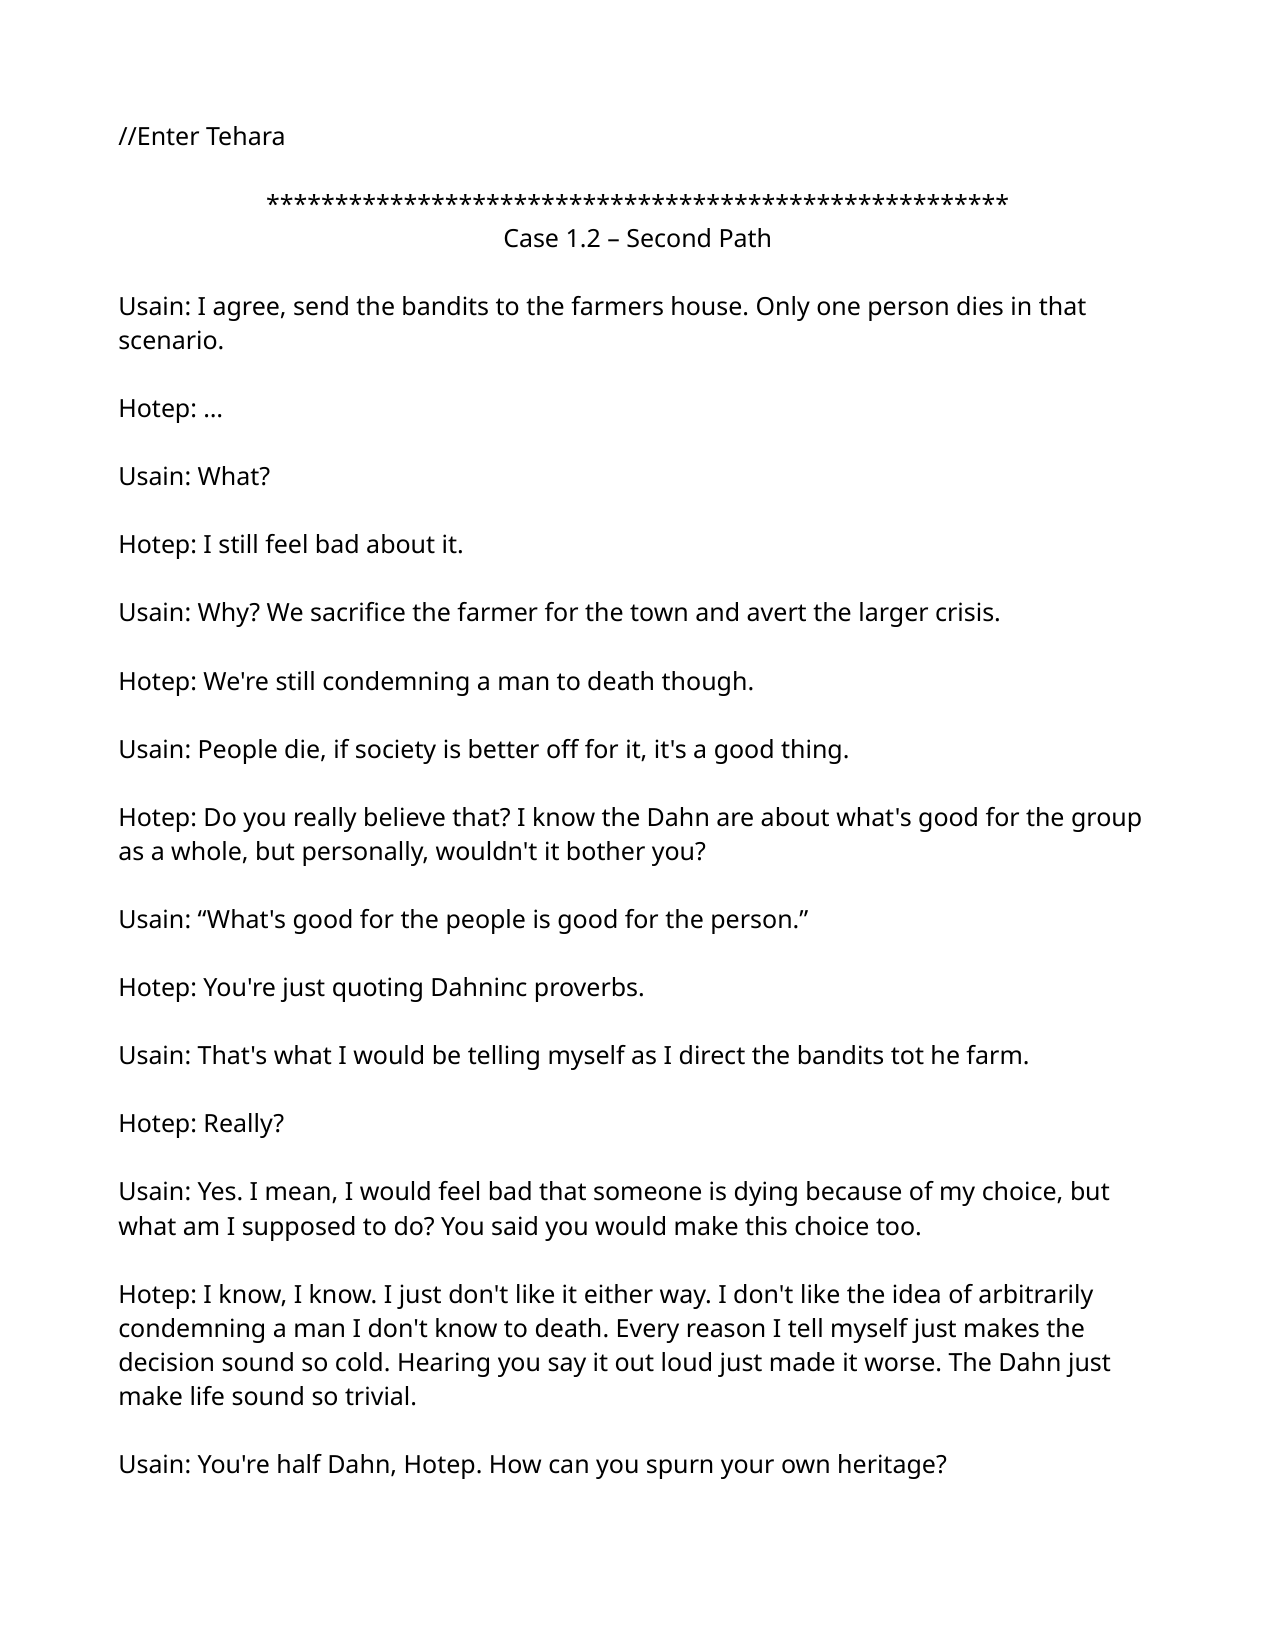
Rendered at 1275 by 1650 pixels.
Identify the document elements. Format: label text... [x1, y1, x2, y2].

text Usain: “What's good for the people is good for the person.” [118, 902, 1157, 936]
text ****************************************************** [118, 186, 1157, 220]
text Usain: People die, if society is better off for it, it's a good thing. [118, 731, 1157, 765]
text Usain: What? [118, 459, 1157, 493]
text Hotep: You're just quoting Dahninc proverbs. [118, 970, 1157, 1004]
text Hotep: I know, I know. I just don't like it either way. I don't like the idea of arbitrarily condemning a man I don't know to death. Every reason I tell myself just makes the decision sound so cold. Hearing you say it out loud just made it worse. The Dahn just make life sound so trivial. [118, 1276, 1157, 1412]
text //Enter Tehara [118, 118, 1157, 152]
text Hotep: I still feel bad about it. [118, 527, 1157, 561]
text Case 1.2 – Second Path [118, 220, 1157, 254]
text Hotep: We're still condemning a man to death though. [118, 663, 1157, 697]
text Usain: That's what I would be telling myself as I direct the bandits tot he farm. [118, 1038, 1157, 1072]
text Usain: You're half Dahn, Hotep. How can you spurn your own heritage? [118, 1447, 1157, 1481]
text Hotep: Do you really believe that? I know the Dahn are about what's good for the group as a whole, but personally, wouldn't it bother you? [118, 799, 1157, 867]
text Usain: I agree, send the bandits to the farmers house. Only one person dies in that scenario. [118, 288, 1157, 357]
text Usain: Why? We sacrifice the farmer for the town and avert the larger crisis. [118, 595, 1157, 629]
text Hotep: … [118, 391, 1157, 425]
text Hotep: Really? [118, 1106, 1157, 1140]
text Usain: Yes. I mean, I would feel bad that someone is dying because of my choice, but what am I supposed to do? You said you would make this choice too. [118, 1174, 1157, 1242]
